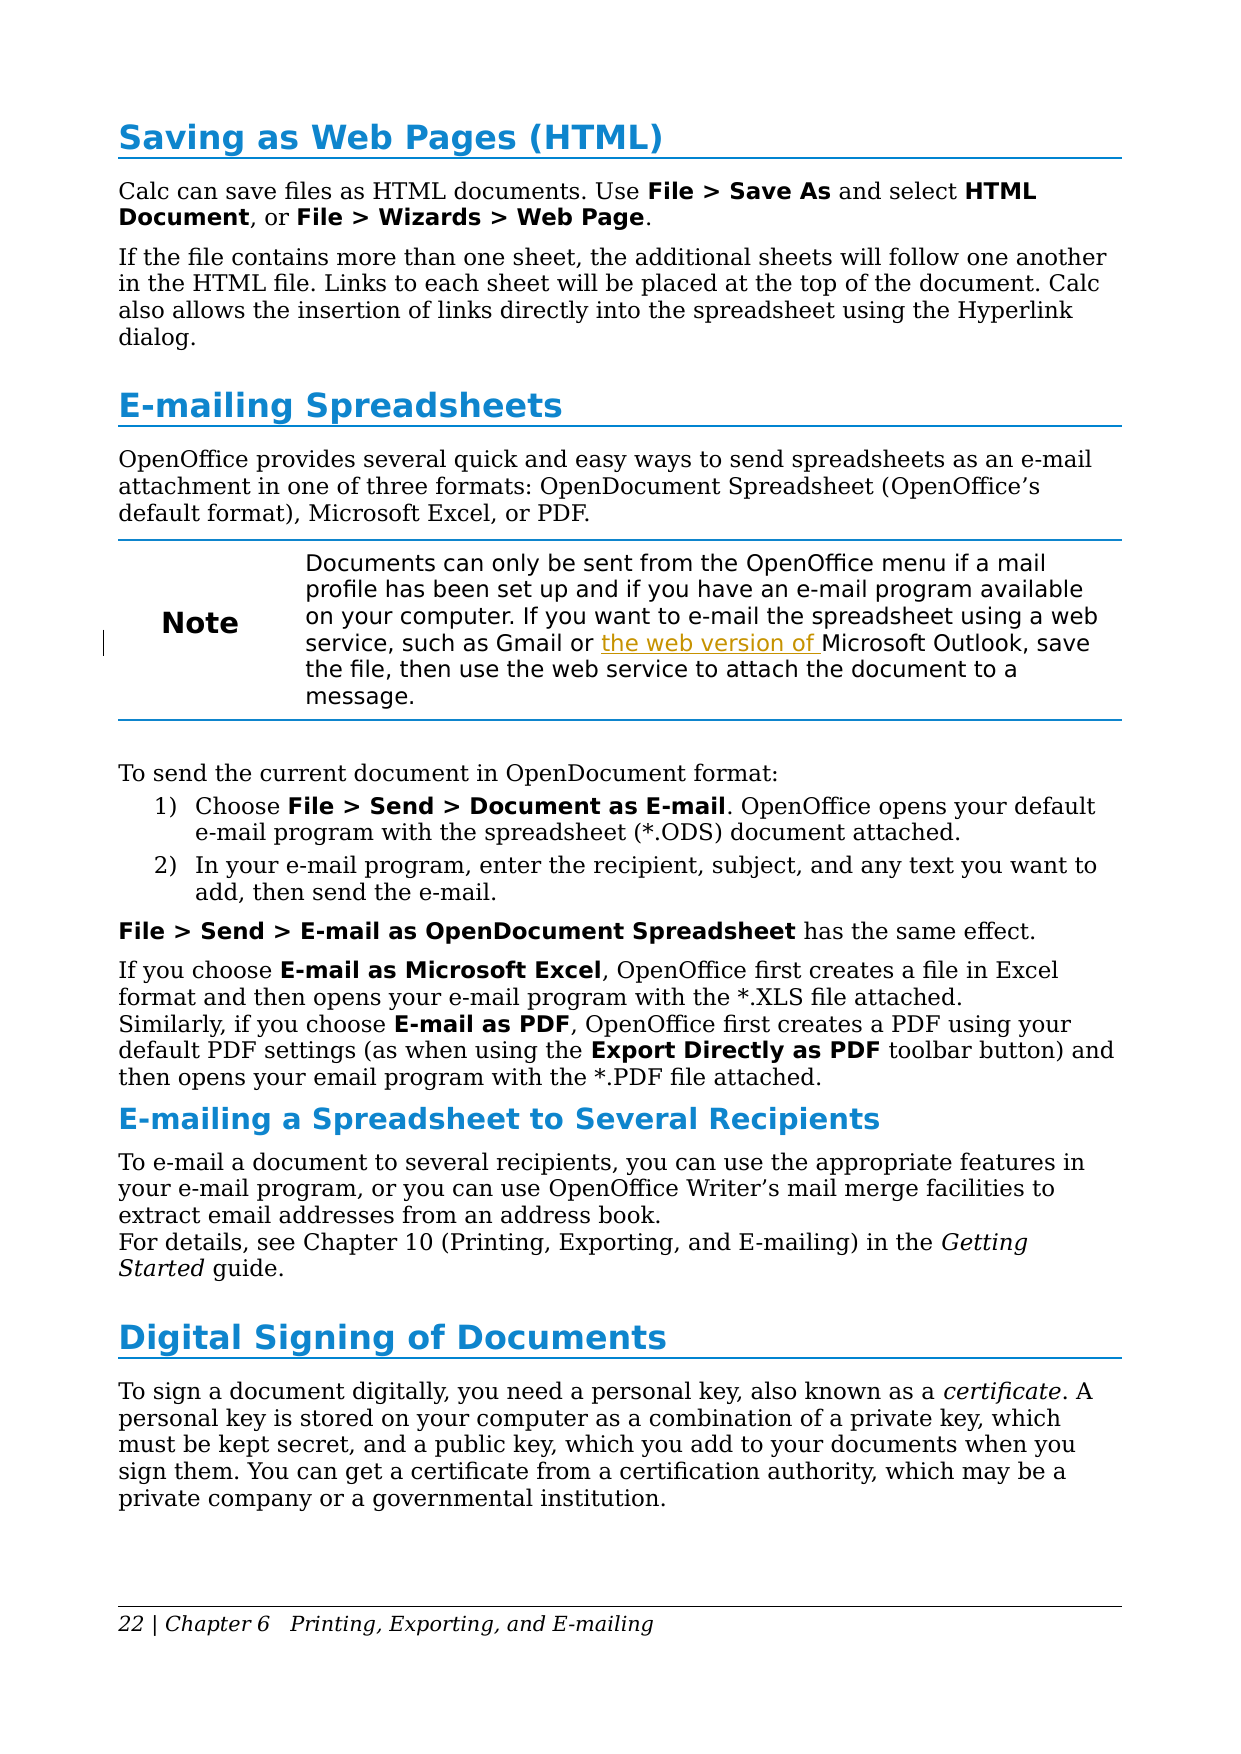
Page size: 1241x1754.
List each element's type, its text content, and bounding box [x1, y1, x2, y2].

subtitle Digital Signing of Documents [118, 1318, 1122, 1357]
text File > Send > E-mail as OpenDocument Spreadsheet has the same effect. [118, 918, 1122, 945]
text To sign a document digitally, you need a personal key, also known as a certificate. A personal key is stored on your computer as a combination of a private key, which must be kept secret, and a public key, which you add to your documents when you sign them. You can get a certificate from a certification authority, which may be a private company or a governmental institution. [118, 1378, 1122, 1511]
text Calc can save files as HTML documents. Use File > Save As and select HTML Document, or File > Wizards > Web Page. [118, 178, 1122, 231]
table_header Note [118, 541, 281, 718]
subtitle E-mailing Spreadsheets [118, 387, 1122, 425]
text Similarly, if you choose E-mail as PDF, OpenOffice first creates a PDF using your default PDF settings (as when using the Export Directly as PDF toolbar button) and then opens your email program with the *.PDF file attached. [118, 1011, 1122, 1091]
list Choose File > Send > Document as E-mail. OpenOffice opens your default e-mail program with the spreadsheet (*.ODS) document attached. [177, 793, 1122, 846]
text If you choose E-mail as Microsoft Excel, OpenOffice first creates a file in Excel format and then opens your e-mail program with the *.XLS file attached. [118, 957, 1122, 1011]
list In your e-mail program, enter the recipient, subject, and any text you want to add, then send the e-mail. [177, 852, 1122, 906]
table_header Documents can only be sent from the OpenOffice menu if a mail profile has been set up and if you have an e-mail program available on your computer. If you want to e-mail the spreadsheet using a web service, such as Gmail or the web version of Microsoft Outlook, save the file, then use the web service to attach the document to a message. [281, 541, 1122, 718]
subtitle E-mailing a Spreadsheet to Several Recipients [118, 1102, 1122, 1136]
text To e-mail a document to several recipients, you can use the appropriate features in your e-mail program, or you can use OpenOffice Writer’s mail merge facilities to extract email addresses from an address book. [118, 1149, 1122, 1229]
text If the file contains more than one sheet, the additional sheets will follow one another in the HTML file. Links to each sheet will be placed at the top of the document. Calc also allows the insertion of links directly into the spreadsheet using the Hyperlink dialog. [118, 244, 1122, 350]
list To send the current document in OpenDocument format: [118, 760, 1122, 786]
text OpenOffice provides several quick and easy ways to send spreadsheets as an e-mail attachment in one of three formats: OpenDocument Spreadsheet (OpenOffice’s default format), Microsoft Excel, or PDF. [118, 446, 1122, 526]
subtitle Saving as Web Pages (HTML) [118, 118, 1122, 157]
text For details, see Chapter 10 (Printing, Exporting, and E-mailing) in the Getting Started guide. [118, 1229, 1122, 1282]
